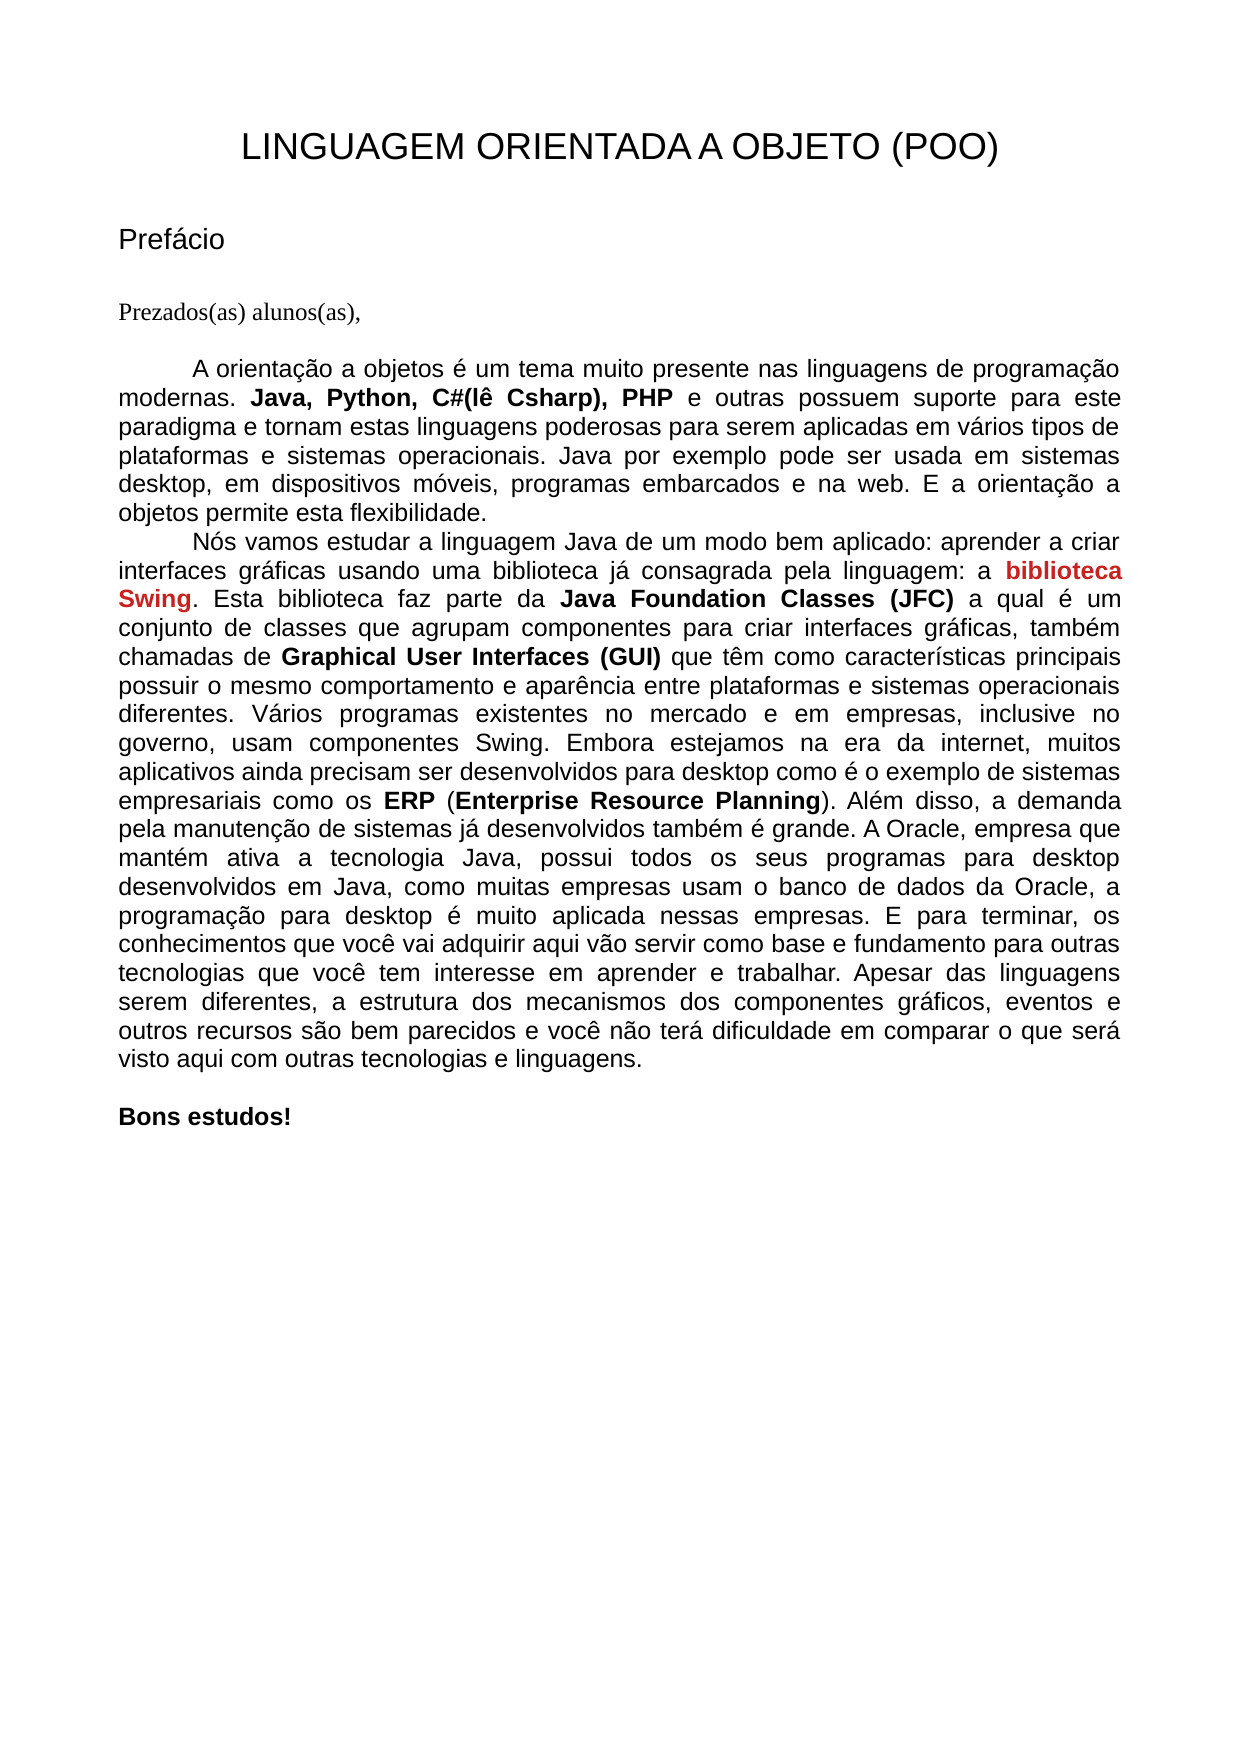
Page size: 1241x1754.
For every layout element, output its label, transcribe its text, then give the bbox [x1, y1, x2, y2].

subtitle Prefácio [118, 222, 1122, 256]
text Bons estudos! [118, 1102, 1122, 1131]
text Nós vamos estudar a linguagem Java de um modo bem aplicado: aprender a criar interfaces gráficas usando uma biblioteca já consagrada pela linguagem: a biblioteca Swing. Esta biblioteca faz parte da Java Foundation Classes (JFC) a qual é um conjunto de classes que agrupam componentes para criar interfaces gráficas, também chamadas de Graphical User Interfaces (GUI) que têm como características principais possuir o mesmo comportamento e aparência entre plataformas e sistemas operacionais diferentes. Vários programas existentes no mercado e em empresas, inclusive no governo, usam componentes Swing. Embora estejamos na era da internet, muitos aplicativos ainda precisam ser desenvolvidos para desktop como é o exemplo de sistemas empresariais como os ERP (Enterprise Resource Planning). Além disso, a demanda pela manutenção de sistemas já desenvolvidos também é grande. A Oracle, empresa que mantém ativa a tecnologia Java, possui todos os seus programas para desktop desenvolvidos em Java, como muitas empresas usam o banco de dados da Oracle, a programação para desktop é muito aplicada nessas empresas. E para terminar, os conhecimentos que você vai adquirir aqui vão servir como base e fundamento para outras tecnologias que você tem interesse em aprender e trabalhar. Apesar das linguagens serem diferentes, a estrutura dos mecanismos dos componentes gráficos, eventos e outros recursos são bem parecidos e você não terá dificuldade em comparar o que será visto aqui com outras tecnologias e linguagens. [118, 527, 1122, 1073]
text A orientação a objetos é um tema muito presente nas linguagens de programação modernas. Java, Python, C#(lê Csharp), PHP e outras possuem suporte para este paradigma e tornam estas linguagens poderosas para serem aplicadas em vários tipos de plataformas e sistemas operacionais. Java por exemplo pode ser usada em sistemas desktop, em dispositivos móveis, programas embarcados e na web. E a orientação a objetos permite esta flexibilidade. [118, 354, 1122, 527]
text Prezados(as) alunos(as), [118, 297, 1122, 326]
